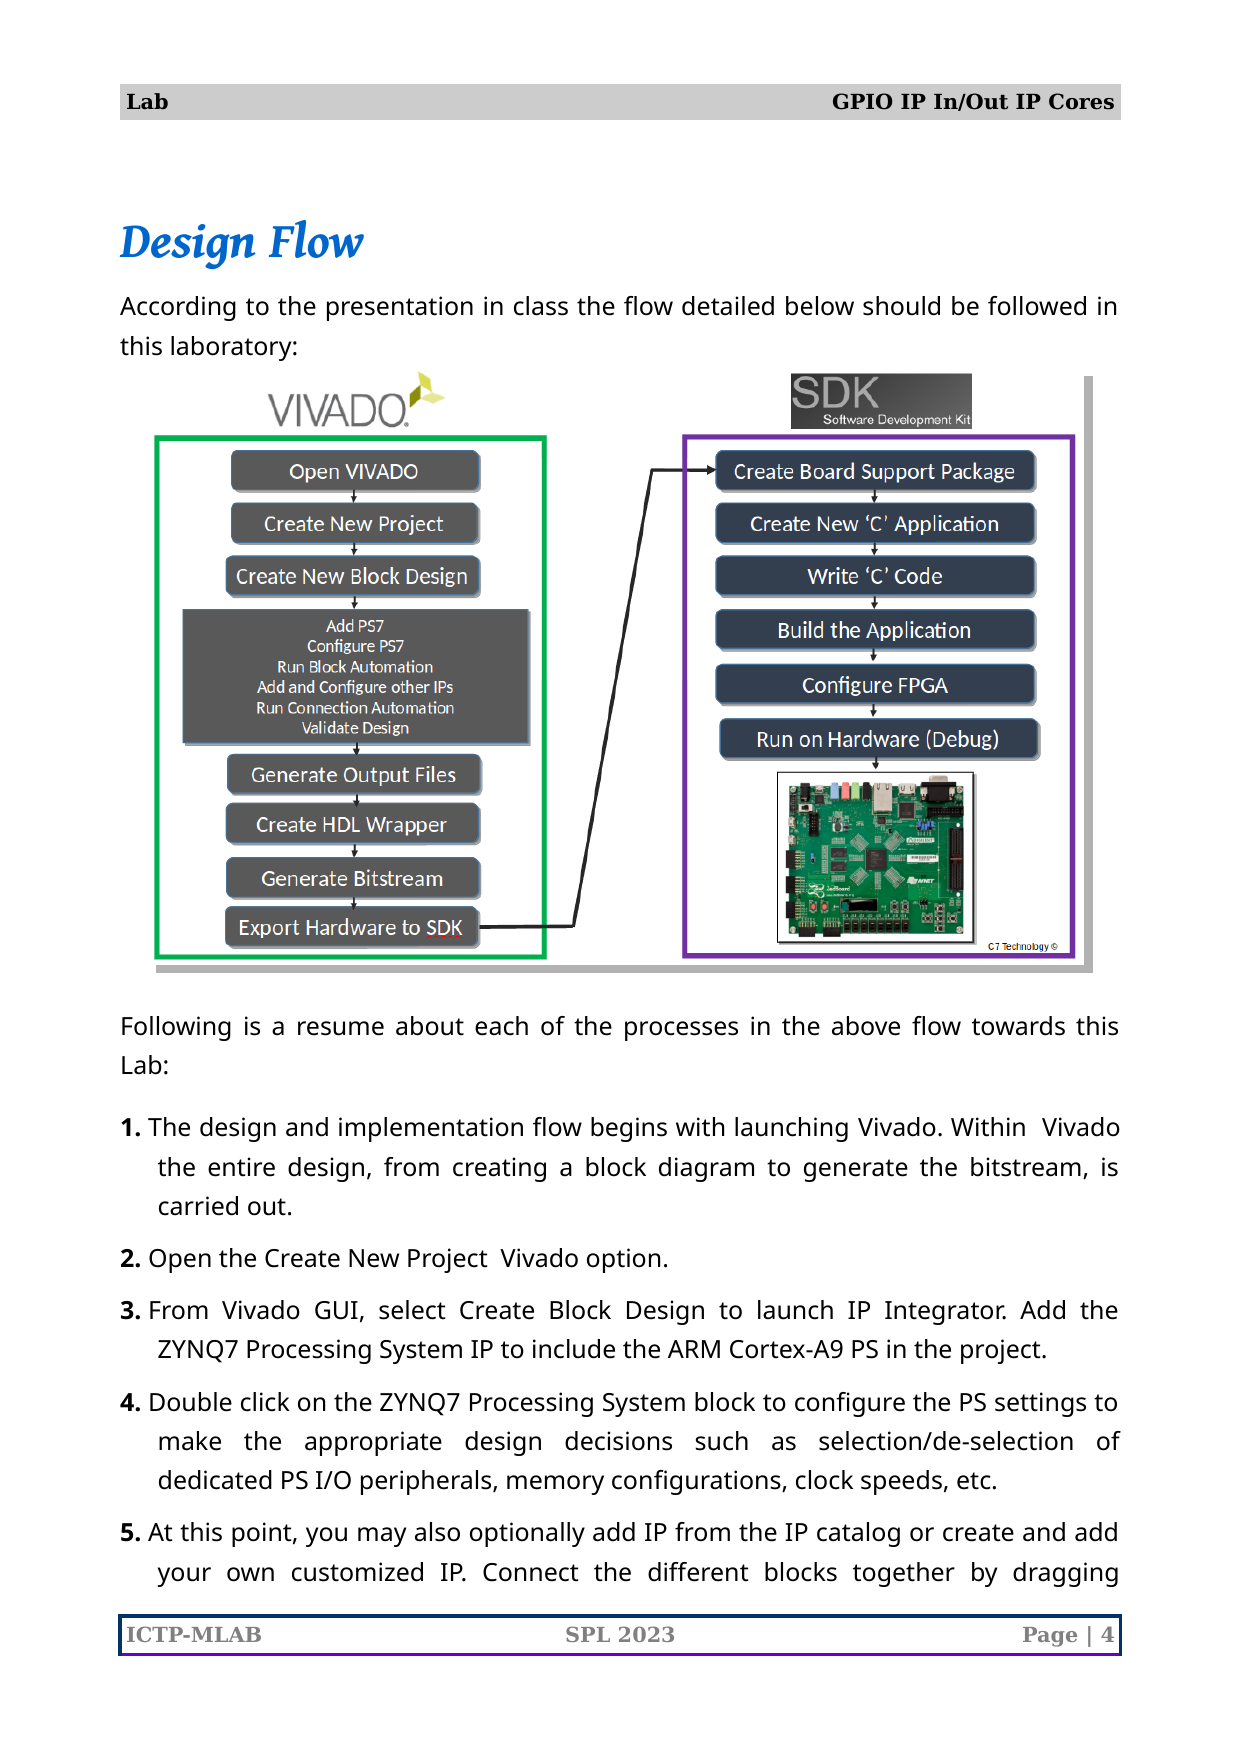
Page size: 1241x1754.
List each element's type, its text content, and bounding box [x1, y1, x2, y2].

list Open the Create New Project Vivado option. [120, 1241, 1121, 1275]
list The design and implementation flow begins with launching Vivado. Within Vivado the entire design, from creating a block diagram to generate the bitstream, is carried out. [120, 1110, 1121, 1222]
list From Vivado GUI, select Create Block Design to launch IP Integrator. Add the ZYNQ7 Processing System IP to include the ARM Cortex-A9 PS in the project. [120, 1293, 1121, 1366]
subtitle Design Flow [120, 213, 1121, 271]
text Following is a resume about each of the processes in the above flow towards this Lab: [120, 430, 1121, 1082]
list Double click on the ZYNQ7 Processing System block to configure the PS settings to make the appropriate design decisions such as selection/de-selection of dedicated PS I/O peripherals, memory configurations, clock speeds, etc. [120, 1384, 1121, 1497]
text According to the presentation in class the flow detailed below should be followed in this laboratory: [120, 289, 1121, 362]
list At this point, you may also optionally add IP from the IP catalog or create and add your own customized IP. Connect the different blocks together by dragging [120, 1515, 1121, 1588]
picture [147, 367, 1084, 965]
